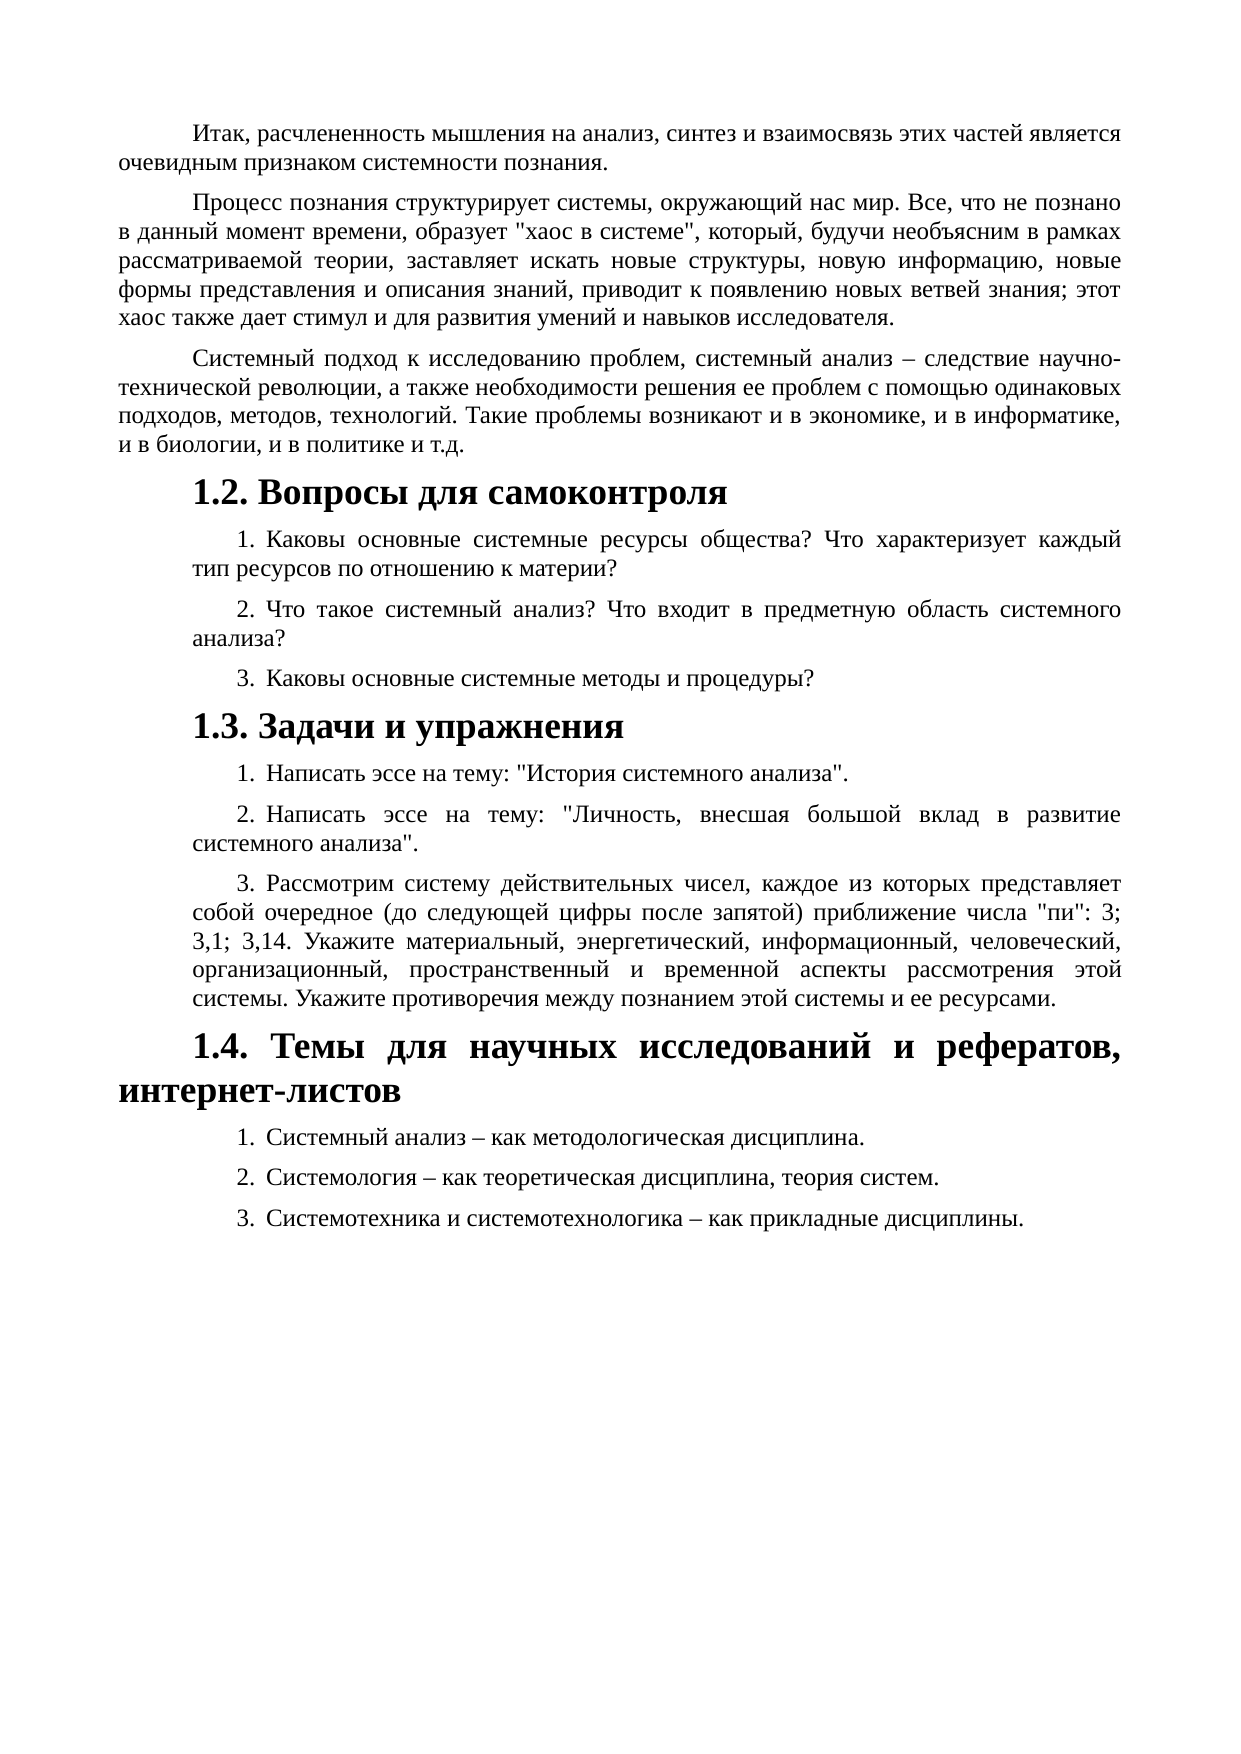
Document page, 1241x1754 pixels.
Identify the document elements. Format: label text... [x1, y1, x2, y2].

list Системология – как теоретическая дисциплина, теория систем. [162, 1162, 1122, 1191]
text Системный подход к исследованию проблем, системный анализ – следствие научно-технической революции, а также необходимости решения ее проблем с помощью одинаковых подходов, методов, технологий. Такие проблемы возникают и в экономике, и в информатике, и в биологии, и в политике и т.д. [118, 343, 1122, 458]
text Итак, расчлененность мышления на анализ, синтез и взаимосвязь этих частей является очевидным признаком системности познания. [118, 118, 1122, 176]
subtitle 1.3. Задачи и упражнения [118, 704, 1122, 747]
list Каковы основные системные ресурсы общества? Что характеризует каждый тип ресурсов по отношению к материи? [162, 524, 1122, 582]
list Написать эссе на тему: "Личность, внесшая большой вклад в развитие системного анализа". [162, 799, 1122, 857]
list Что такое системный анализ? Что входит в предметную область системного анализа? [162, 594, 1122, 651]
subtitle 1.2. Вопросы для самоконтроля [118, 470, 1122, 513]
list Каковы основные системные методы и процедуры? [162, 663, 1122, 692]
list Системотехника и системотехнологика – как прикладные дисциплины. [162, 1203, 1122, 1232]
text Процесс познания структурирует системы, окружающий нас мир. Все, что не познано в данный момент времени, образует "хаос в системе", который, будучи необъясним в рамках рассматриваемой теории, заставляет искать новые структуры, новую информацию, новые формы представления и описания знаний, приводит к появлению новых ветвей знания; этот хаос также дает стимул и для развития умений и навыков исследователя. [118, 187, 1122, 331]
list Написать эссе на тему: "История системного анализа". [162, 758, 1122, 787]
list Системный анализ – как методологическая дисциплина. [162, 1122, 1122, 1151]
list Рассмотрим систему действительных чисел, каждое из которых представляет собой очередное (до следующей цифры после запятой) приближение числа "пи": 3; 3,1; 3,14. Укажите материальный, энергетический, информационный, человеческий, организационный, пространственный и временной аспекты рассмотрения этой системы. Укажите противоречия между познанием этой системы и ее ресурсами. [162, 868, 1122, 1012]
subtitle 1.4. Темы для научных исследований и рефератов, интернет-листов [118, 1024, 1122, 1110]
